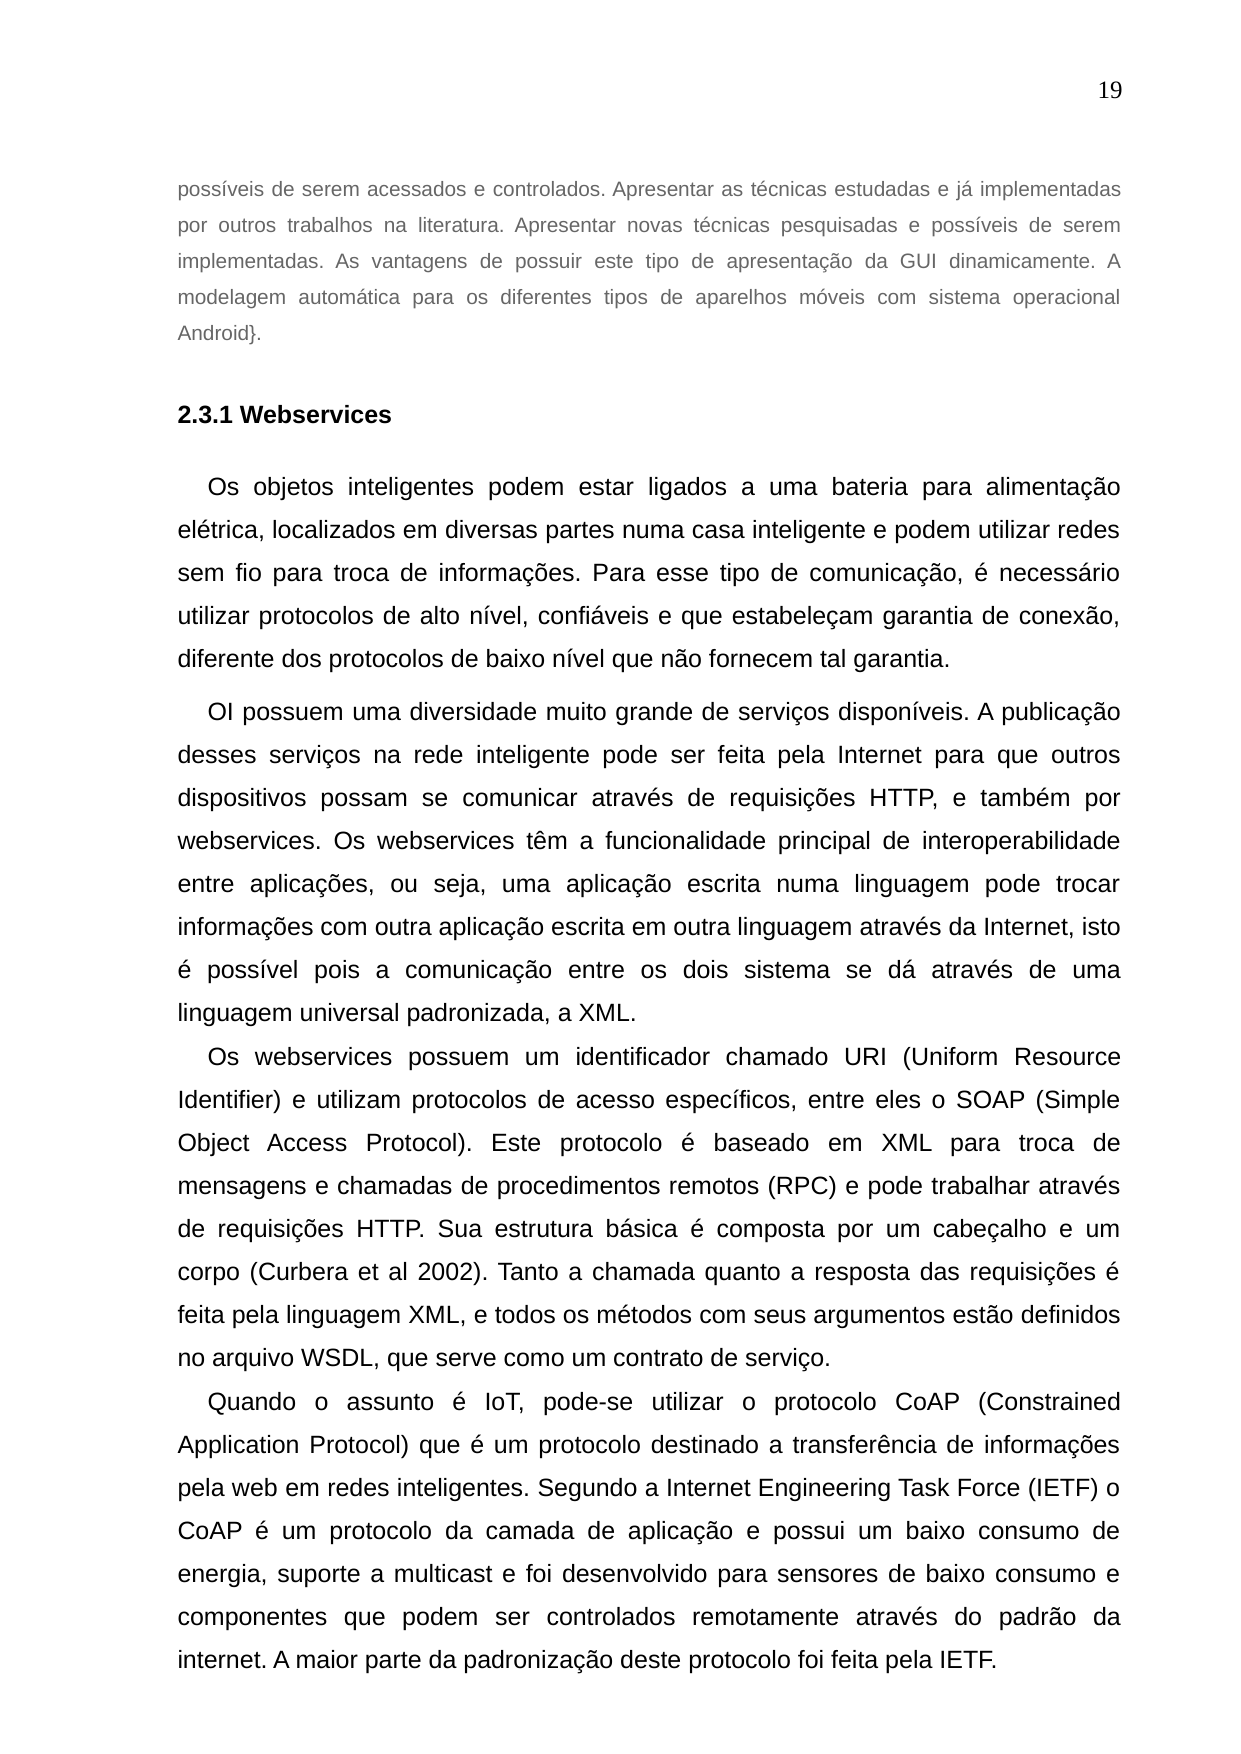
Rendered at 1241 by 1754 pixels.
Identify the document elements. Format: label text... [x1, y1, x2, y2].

text OI possuem uma diversidade muito grande de serviços disponíveis. A publicação desses serviços na rede inteligente pode ser feita pela Internet para que outros dispositivos possam se comunicar através de requisições HTTP, e também por webservices. Os webservices têm a funcionalidade principal de interoperabilidade entre aplicações, ou seja, uma aplicação escrita numa linguagem pode trocar informações com outra aplicação escrita em outra linguagem através da Internet, isto é possível pois a comunicação entre os dois sistema se dá através de uma linguagem universal padronizada, a XML. [177, 696, 1122, 1027]
text Os objetos inteligentes podem estar ligados a uma bateria para alimentação elétrica, localizados em diversas partes numa casa inteligente e podem utilizar redes sem fio para troca de informações. Para esse tipo de comunicação, é necessário utilizar protocolos de alto nível, confiáveis e que estabeleçam garantia de conexão, diferente dos protocolos de baixo nível que não fornecem tal garantia. [177, 472, 1122, 673]
text Os webservices possuem um identificador chamado URI (Uniform Resource Identifier) e utilizam protocolos de acesso específicos, entre eles o SOAP (Simple Object Access Protocol). Este protocolo é baseado em XML para troca de mensagens e chamadas de procedimentos remotos (RPC) e pode trabalhar através de requisições HTTP. Sua estrutura básica é composta por um cabeçalho e um corpo (Curbera et al 2002). Tanto a chamada quanto a resposta das requisições é feita pela linguagem XML, e todos os métodos com seus argumentos estão definidos no arquivo WSDL, que serve como um contrato de serviço. [177, 1041, 1122, 1372]
text 2.3.1 Webservices [177, 400, 1122, 429]
text Quando o assunto é IoT, pode-se utilizar o protocolo CoAP (Constrained Application Protocol) que é um protocolo destinado a transferência de informações pela web em redes inteligentes. Segundo a Internet Engineering Task Force (IETF) o CoAP é um protocolo da camada de aplicação e possui um baixo consumo de energia, suporte a multicast e foi desenvolvido para sensores de baixo consumo e componentes que podem ser controlados remotamente através do padrão da internet. A maior parte da padronização deste protocolo foi feita pela IETF. [177, 1386, 1122, 1674]
text possíveis de serem acessados e controlados. Apresentar as técnicas estudadas e já implementadas por outros trabalhos na literatura. Apresentar novas técnicas pesquisadas e possíveis de serem implementadas. As vantagens de possuir este tipo de apresentação da GUI dinamicamente. A modelagem automática para os diferentes tipos de aparelhos móveis com sistema operacional Android}. [177, 177, 1122, 345]
